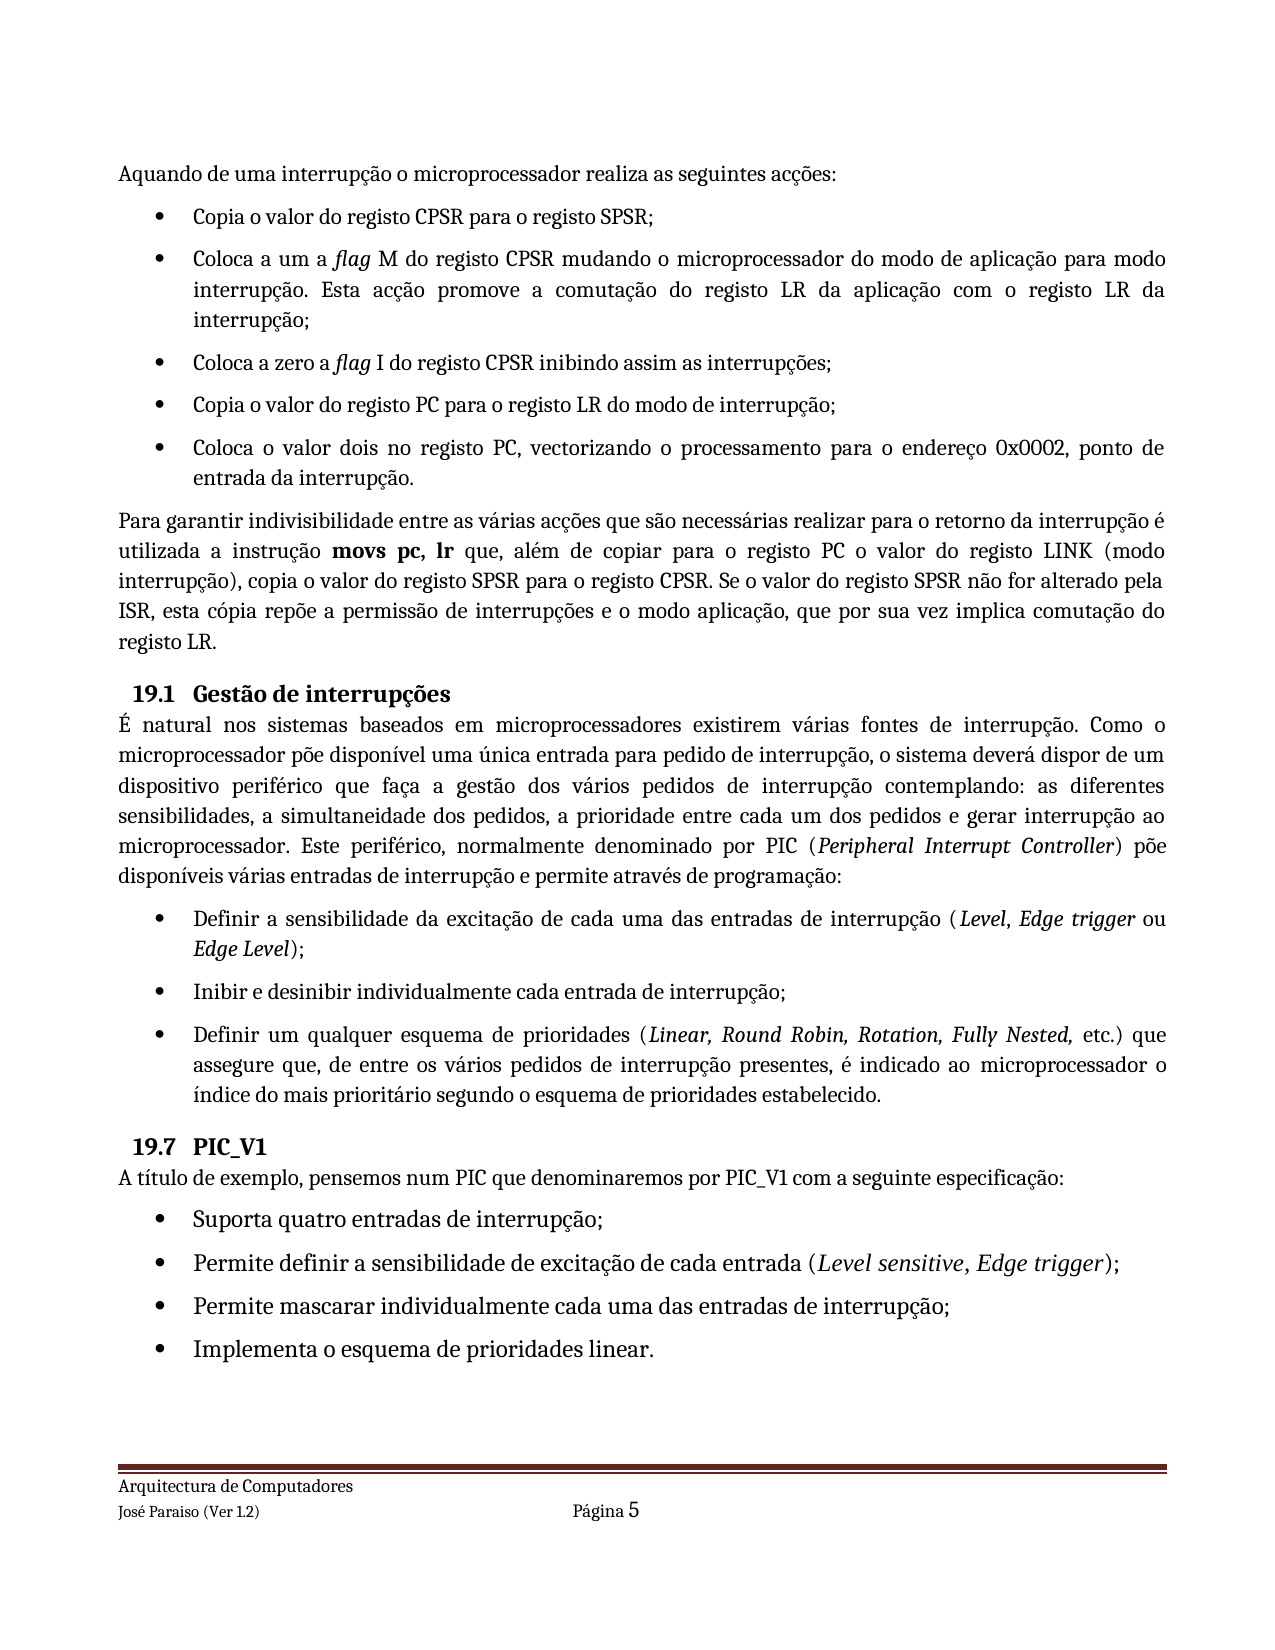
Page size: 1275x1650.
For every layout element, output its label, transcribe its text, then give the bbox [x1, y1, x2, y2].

list Copia o valor do registo CPSR para o registo SPSR; [156, 203, 1167, 230]
list Coloca o valor dois no registo PC, vectorizando o processamento para o endereço 0x0002, ponto de entrada da interrupção. [156, 435, 1167, 491]
subtitle PIC_V1 [133, 1133, 1167, 1162]
list Permite definir a sensibilidade de excitação de cada entrada (Level sensitive, Edge trigger); [156, 1248, 1167, 1277]
list Implementa o esquema de prioridades linear. [156, 1335, 1167, 1364]
list Suporta quatro entradas de interrupção; [156, 1205, 1167, 1233]
subtitle Gestão de interrupções [133, 679, 1167, 708]
list Definir a sensibilidade da excitação de cada uma das entradas de interrupção (Level, Edge trigger ou Edge Level); [156, 906, 1167, 962]
list Coloca a zero a flag I do registo CPSR inibindo assim as interrupções; [156, 349, 1167, 376]
list Definir um qualquer esquema de prioridades (Linear, Round Robin, Rotation, Fully Nested, etc.) que assegure que, de entre os vários pedidos de interrupção presentes, é indicado ao microprocessador o índice do mais prioritário segundo o esquema de prioridades estabelecido. [156, 1021, 1167, 1108]
list Coloca a um a flag M do registo CPSR mudando o microprocessador do modo de aplicação para modo interrupção. Esta acção promove a comutação do registo LR da aplicação com o registo LR da interrupção; [156, 246, 1167, 333]
list Permite mascarar individualmente cada uma das entradas de interrupção; [156, 1292, 1167, 1321]
list Copia o valor do registo PC para o registo LR do modo de interrupção; [156, 392, 1167, 418]
list Inibir e desinibir individualmente cada entrada de interrupção; [156, 979, 1167, 1005]
text Aquando de uma interrupção o microprocessador realiza as seguintes acções: [118, 161, 1167, 187]
text É natural nos sistemas baseados em microprocessadores existirem várias fontes de interrupção. Como o microprocessador põe disponível uma única entrada para pedido de interrupção, o sistema deverá dispor de um dispositivo periférico que faça a gestão dos vários pedidos de interrupção contemplando: as diferentes sensibilidades, a simultaneidade dos pedidos, a prioridade entre cada um dos pedidos e gerar interrupção ao microprocessador. Este periférico, normalmente denominado por PIC (Peripheral Interrupt Controller) põe disponíveis várias entradas de interrupção e permite através de programação: [118, 712, 1167, 889]
text A título de exemplo, pensemos num PIC que denominaremos por PIC_V1 com a seguinte especificação: [118, 1165, 1167, 1192]
